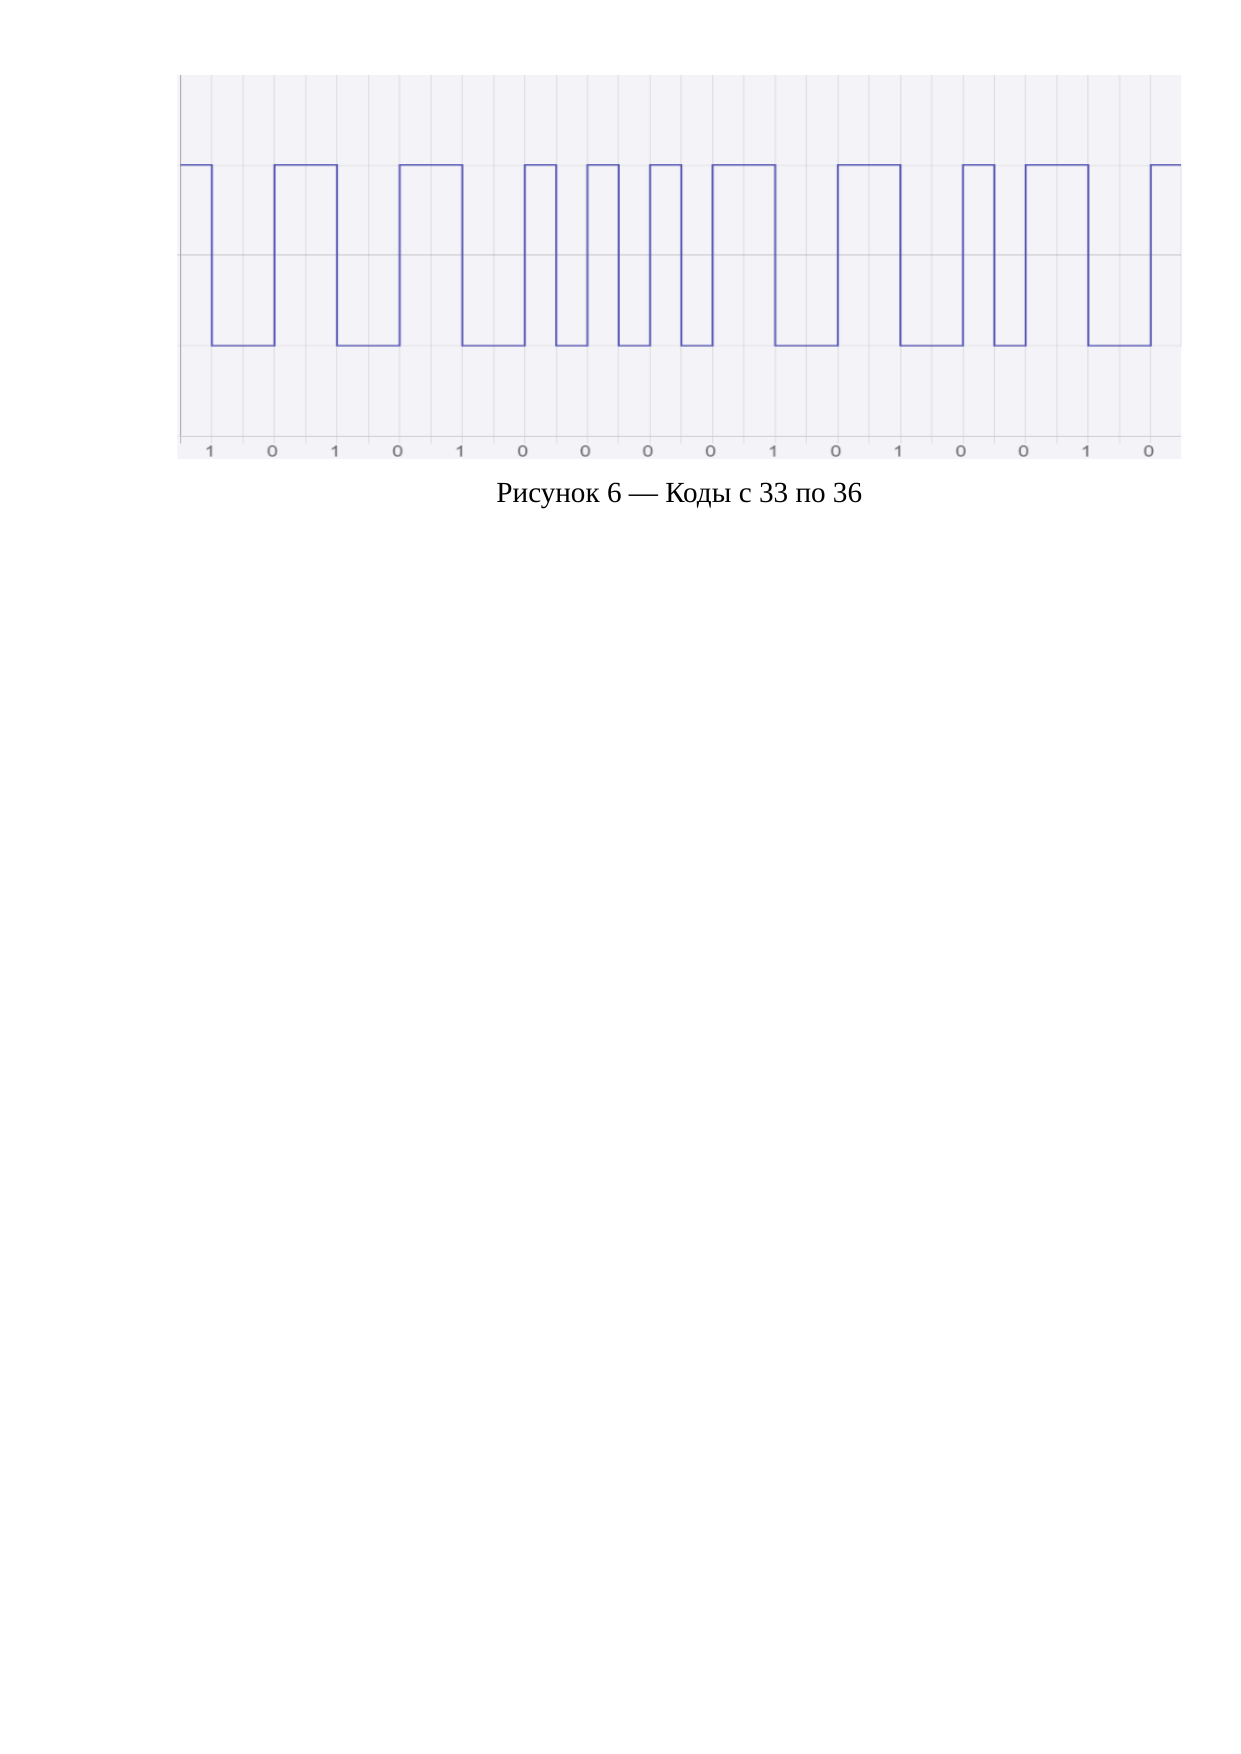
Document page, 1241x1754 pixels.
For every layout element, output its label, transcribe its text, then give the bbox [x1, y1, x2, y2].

picture [177, 75, 1182, 459]
text Рисунок 6 — Коды с 33 по 36 [177, 459, 1181, 509]
